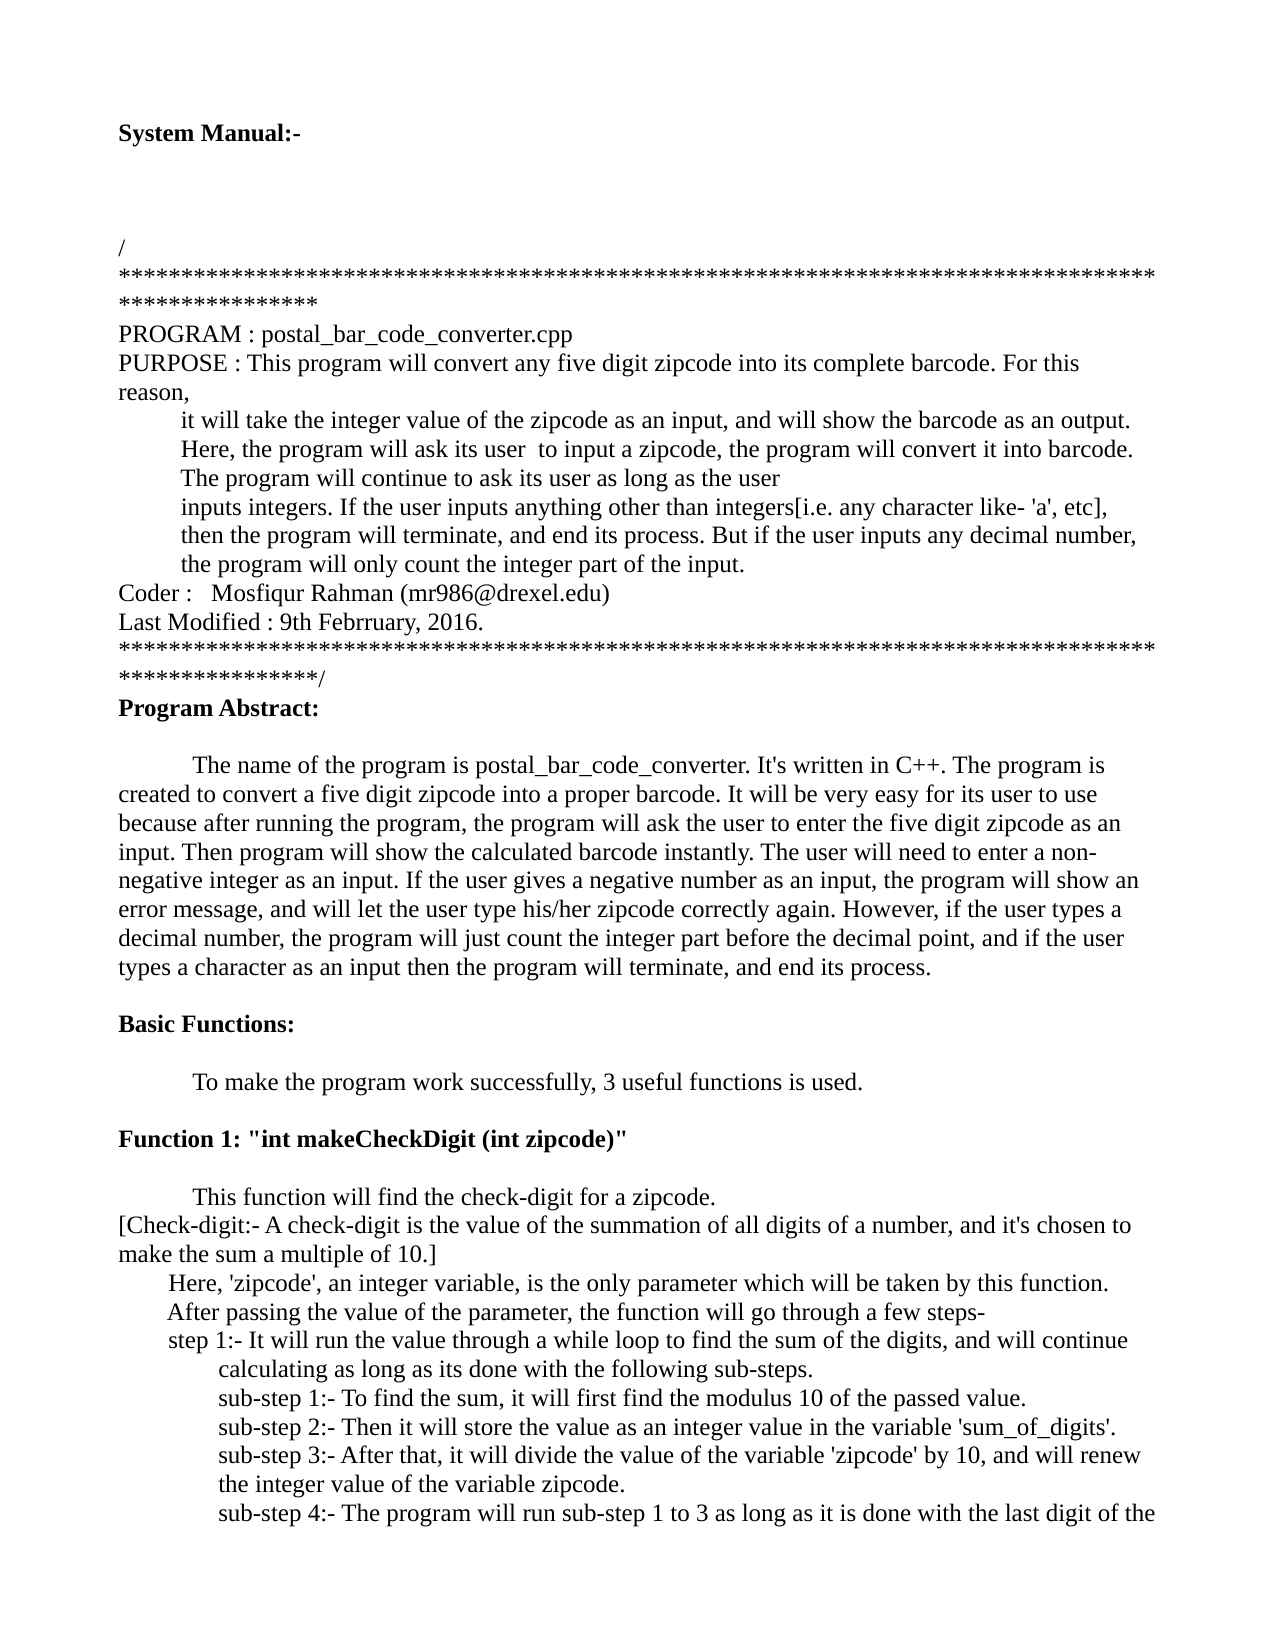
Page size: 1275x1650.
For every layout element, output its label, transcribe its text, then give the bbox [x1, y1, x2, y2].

text [Check-digit:- A check-digit is the value of the summation of all digits of a number, and it's chosen to make the sum a multiple of 10.] [118, 1211, 1157, 1268]
text calculating as long as its done with the following sub-steps. [118, 1354, 1157, 1383]
text then the program will terminate, and end its process. But if the user inputs any decimal number, [118, 521, 1157, 549]
text /*************************************************************************************************** [118, 233, 1157, 319]
text The program will continue to ask its user as long as the user [118, 463, 1157, 492]
text After passing the value of the parameter, the function will go through a few steps- [118, 1297, 1157, 1326]
text sub-step 3:- After that, it will divide the value of the variable 'zipcode' by 10, and will renew [118, 1441, 1157, 1469]
text This function will find the check-digit for a zipcode. [118, 1182, 1157, 1211]
text it will take the integer value of the zipcode as an input, and will show the barcode as an output. [118, 406, 1157, 434]
text To make the program work successfully, 3 useful functions is used. [118, 1067, 1157, 1096]
text Function 1: "int makeCheckDigit (int zipcode)" [118, 1124, 1157, 1153]
text step 1:- It will run the value through a while loop to find the sum of the digits, and will continue [118, 1326, 1157, 1354]
text sub-step 1:- To find the sum, it will first find the modulus 10 of the passed value. [118, 1383, 1157, 1412]
text Last Modified : 9th Febrruary, 2016. [118, 607, 1157, 636]
text Here, 'zipcode', an integer variable, is the only parameter which will be taken by this function. [118, 1268, 1157, 1297]
text the integer value of the variable zipcode. [118, 1469, 1157, 1498]
text Here, the program will ask its user to input a zipcode, the program will convert it into barcode. [118, 434, 1157, 463]
text Program Abstract: [118, 693, 1157, 722]
text inputs integers. If the user inputs anything other than integers[i.e. any character like- 'a', etc], [118, 492, 1157, 521]
text System Manual:- [118, 118, 1157, 147]
text sub-step 4:- The program will run sub-step 1 to 3 as long as it is done with the last digit of the [118, 1498, 1157, 1527]
text PROGRAM : postal_bar_code_converter.cpp [118, 319, 1157, 348]
text Basic Functions: [118, 1009, 1157, 1038]
text sub-step 2:- Then it will store the value as an integer value in the variable 'sum_of_digits'. [118, 1412, 1157, 1441]
text Coder : Mosfiqur Rahman (mr986@drexel.edu) [118, 578, 1157, 607]
text The name of the program is postal_bar_code_converter. It's written in C++. The program is created to convert a five digit zipcode into a proper barcode. It will be very easy for its user to use because after running the program, the program will ask the user to enter the five digit zipcode as an input. Then program will show the calculated barcode instantly. The user will need to enter a non-negative integer as an input. If the user gives a negative number as an input, the program will show an error message, and will let the user type his/her zipcode correctly again. However, if the user types a decimal number, the program will just count the integer part before the decimal point, and if the user types a character as an input then the program will terminate, and end its process. [118, 751, 1157, 981]
text PURPOSE : This program will convert any five digit zipcode into its complete barcode. For this reason, [118, 348, 1157, 406]
text the program will only count the integer part of the input. [118, 549, 1157, 578]
text ***************************************************************************************************/ [118, 636, 1157, 693]
